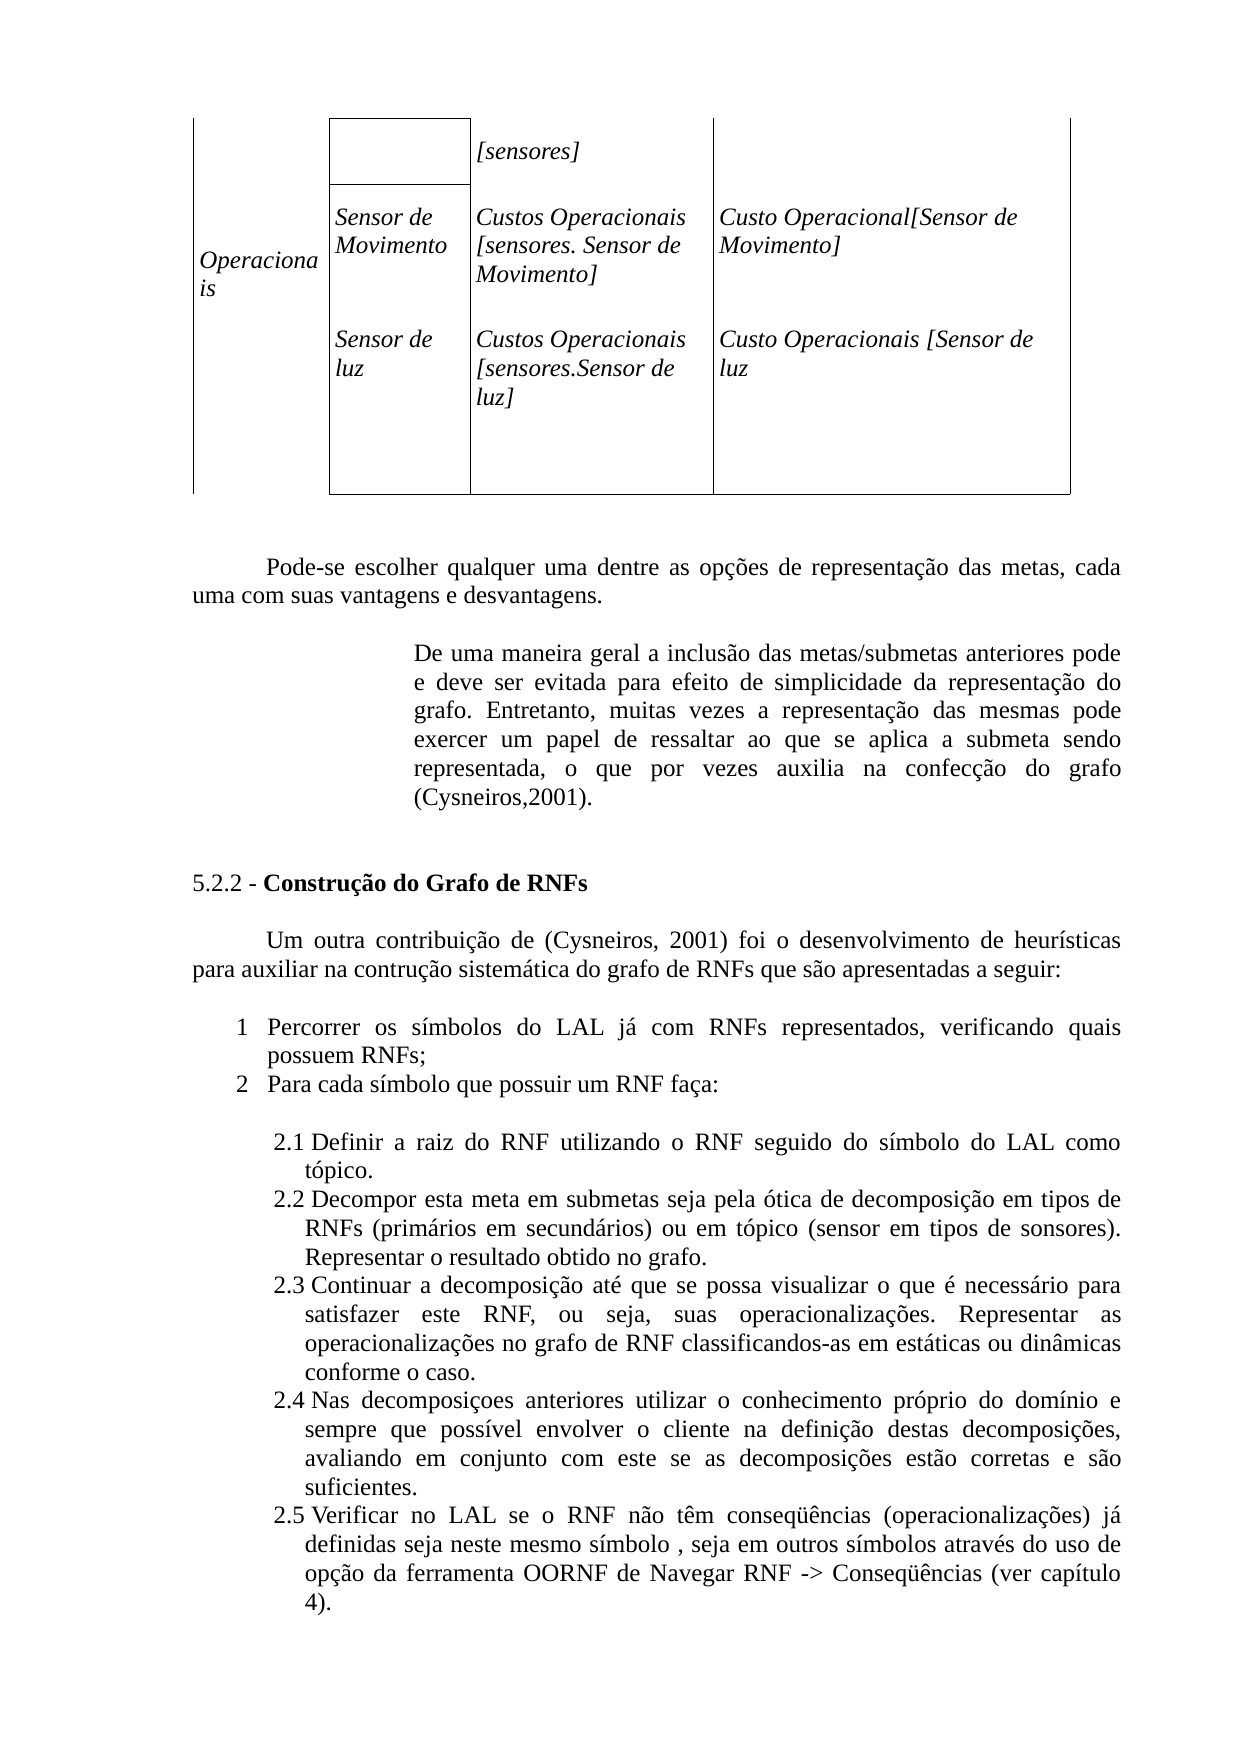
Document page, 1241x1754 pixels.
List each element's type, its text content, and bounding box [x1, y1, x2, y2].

table_cell Custo Operacionais [Sensor de luz [714, 306, 1070, 429]
text Pode-se escolher qualquer uma dentre as opções de representação das metas, cada uma com suas vantagens e desvantagens. [192, 552, 1122, 609]
table_cell Operacionais [194, 118, 329, 429]
text De uma maneira geral a inclusão das metas/submetas anteriores pode e deve ser evitada para efeito de simplicidade da representação do grafo. Entretanto, muitas vezes a representação das mesmas pode exercer um papel de ressaltar ao que se aplica a submeta sendo representada, o que por vezes auxilia na confecção do grafo (Cysneiros,2001). [413, 638, 1122, 811]
table_cell Sensor de Movimento [330, 185, 470, 306]
table_cell Custos Operacionais [sensores.Sensor de luz] [471, 306, 713, 429]
table_cell [194, 429, 329, 494]
text Um outra contribuição de (Cysneiros, 2001) foi o desenvolvimento de heurísticas para auxiliar na contrução sistemática do grafo de RNFs que são apresentadas a seguir: [192, 926, 1122, 983]
table_cell [330, 119, 470, 183]
table_cell [471, 429, 713, 494]
list Decompor esta meta em submetas seja pela ótica de decomposição em tipos de RNFs (primários em secundários) ou em tópico (sensor em tipos de sonsores). Representar o resultado obtido no grafo. [267, 1184, 1122, 1271]
table_cell Custos Operacionais [sensores. Sensor de Movimento] [471, 184, 713, 306]
table_cell [714, 429, 1070, 494]
table_cell [330, 429, 470, 494]
list Verificar no LAL se o RNF não têm conseqüências (operacionalizações) já definidas seja neste mesmo símbolo , seja em outros símbolos através do uso de opção da ferramenta OORNF de Navegar RNF -> Conseqüências (ver capítulo 4). [267, 1501, 1122, 1616]
table_cell Sensor de luz [330, 306, 470, 429]
list Percorrer os símbolos do LAL já com RNFs representados, verificando quais possuem RNFs; [229, 1012, 1122, 1069]
table_cell [sensores] [471, 118, 713, 183]
list Definir a raiz do RNF utilizando o RNF seguido do símbolo do LAL como tópico. [267, 1127, 1122, 1184]
list Continuar a decomposição até que se possa visualizar o que é necessário para satisfazer este RNF, ou seja, suas operacionalizações. Representar as operacionalizações no grafo de RNF classificandos-as em estáticas ou dinâmicas conforme o caso. [267, 1271, 1122, 1386]
table_cell [714, 118, 1070, 183]
list Nas decomposiçoes anteriores utilizar o conhecimento próprio do domínio e sempre que possível envolver o cliente na definição destas decomposições, avaliando em conjunto com este se as decomposições estão corretas e são suficientes. [267, 1386, 1122, 1501]
text 5.2.2 - Construção do Grafo de RNFs [118, 868, 1122, 897]
table_cell Custo Operacional[Sensor de Movimento] [714, 184, 1070, 306]
list Para cada símbolo que possuir um RNF faça: [229, 1069, 1122, 1098]
